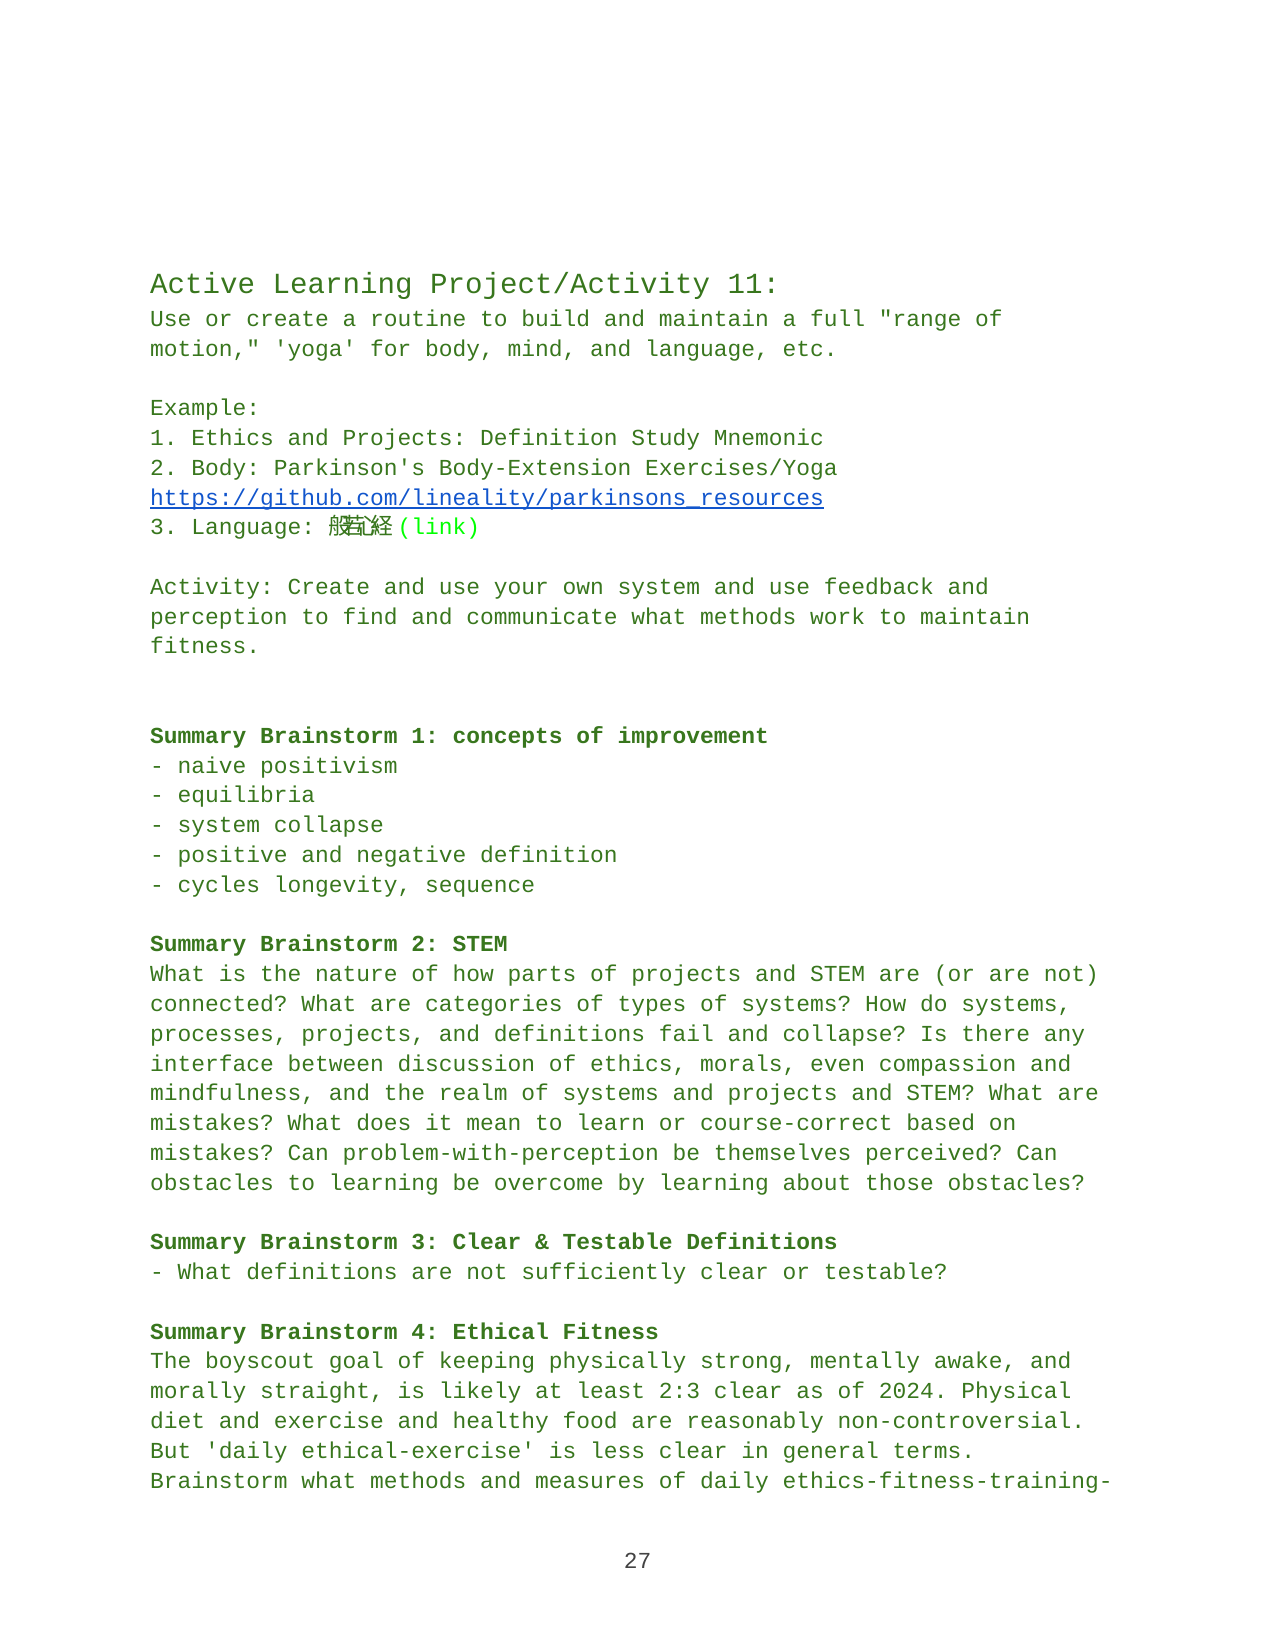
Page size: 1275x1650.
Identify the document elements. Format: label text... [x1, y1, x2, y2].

text 3. Language: 般若心経 (link) [150, 516, 1125, 542]
text 2. Body: Parkinson's Body-Extension Exercises/Yoga [150, 456, 1125, 482]
text Summary Brainstorm 1: concepts of improvement [150, 724, 1125, 750]
text Use or create a routine to build and maintain a full "range of motion," 'yoga' for body, mind, and language, etc. [150, 307, 1125, 363]
text Summary Brainstorm 3: Clear & Testable Definitions [150, 1231, 1125, 1257]
text The boyscout goal of keeping physically strong, mentally awake, and morally straight, is likely at least 2:3 clear as of 2024. Physical diet and exercise and healthy food are reasonably non-controversial. But 'daily ethical-exercise' is less clear in general terms. Brainstorm what methods and measures of daily ethics-fitness-training- [150, 1350, 1125, 1495]
text 1. Ethics and Projects: Definition Study Mnemonic [150, 426, 1125, 452]
text - What definitions are not sufficiently clear or testable? [150, 1260, 1125, 1286]
text - positive and negative definition [150, 843, 1125, 869]
text Active Learning Project/Activity 11: [150, 269, 1125, 302]
text Summary Brainstorm 2: STEM [150, 933, 1125, 959]
text Activity: Create and use your own system and use feedback and perception to find and communicate what methods work to maintain fitness. [150, 575, 1125, 661]
text - naive positivism [150, 754, 1125, 780]
text Summary Brainstorm 4: Ethical Fitness [150, 1320, 1125, 1346]
text https://github.com/lineality/parkinsons_resources [150, 486, 1125, 512]
text - equilibria [150, 784, 1125, 810]
text - cycles longevity, sequence [150, 873, 1125, 899]
text What is the nature of how parts of projects and STEM are (or are not) connected? What are categories of types of systems? How do systems, processes, projects, and definitions fail and collapse? Is there any interface between discussion of ethics, morals, even compassion and mindfulness, and the realm of systems and projects and STEM? What are mistakes? What does it mean to learn or course-correct based on mistakes? Can problem-with-perception be themselves perceived? Can obstacles to learning be overcome by learning about those obstacles? [150, 962, 1125, 1197]
text Example: [150, 396, 1125, 422]
text - system collapse [150, 813, 1125, 839]
